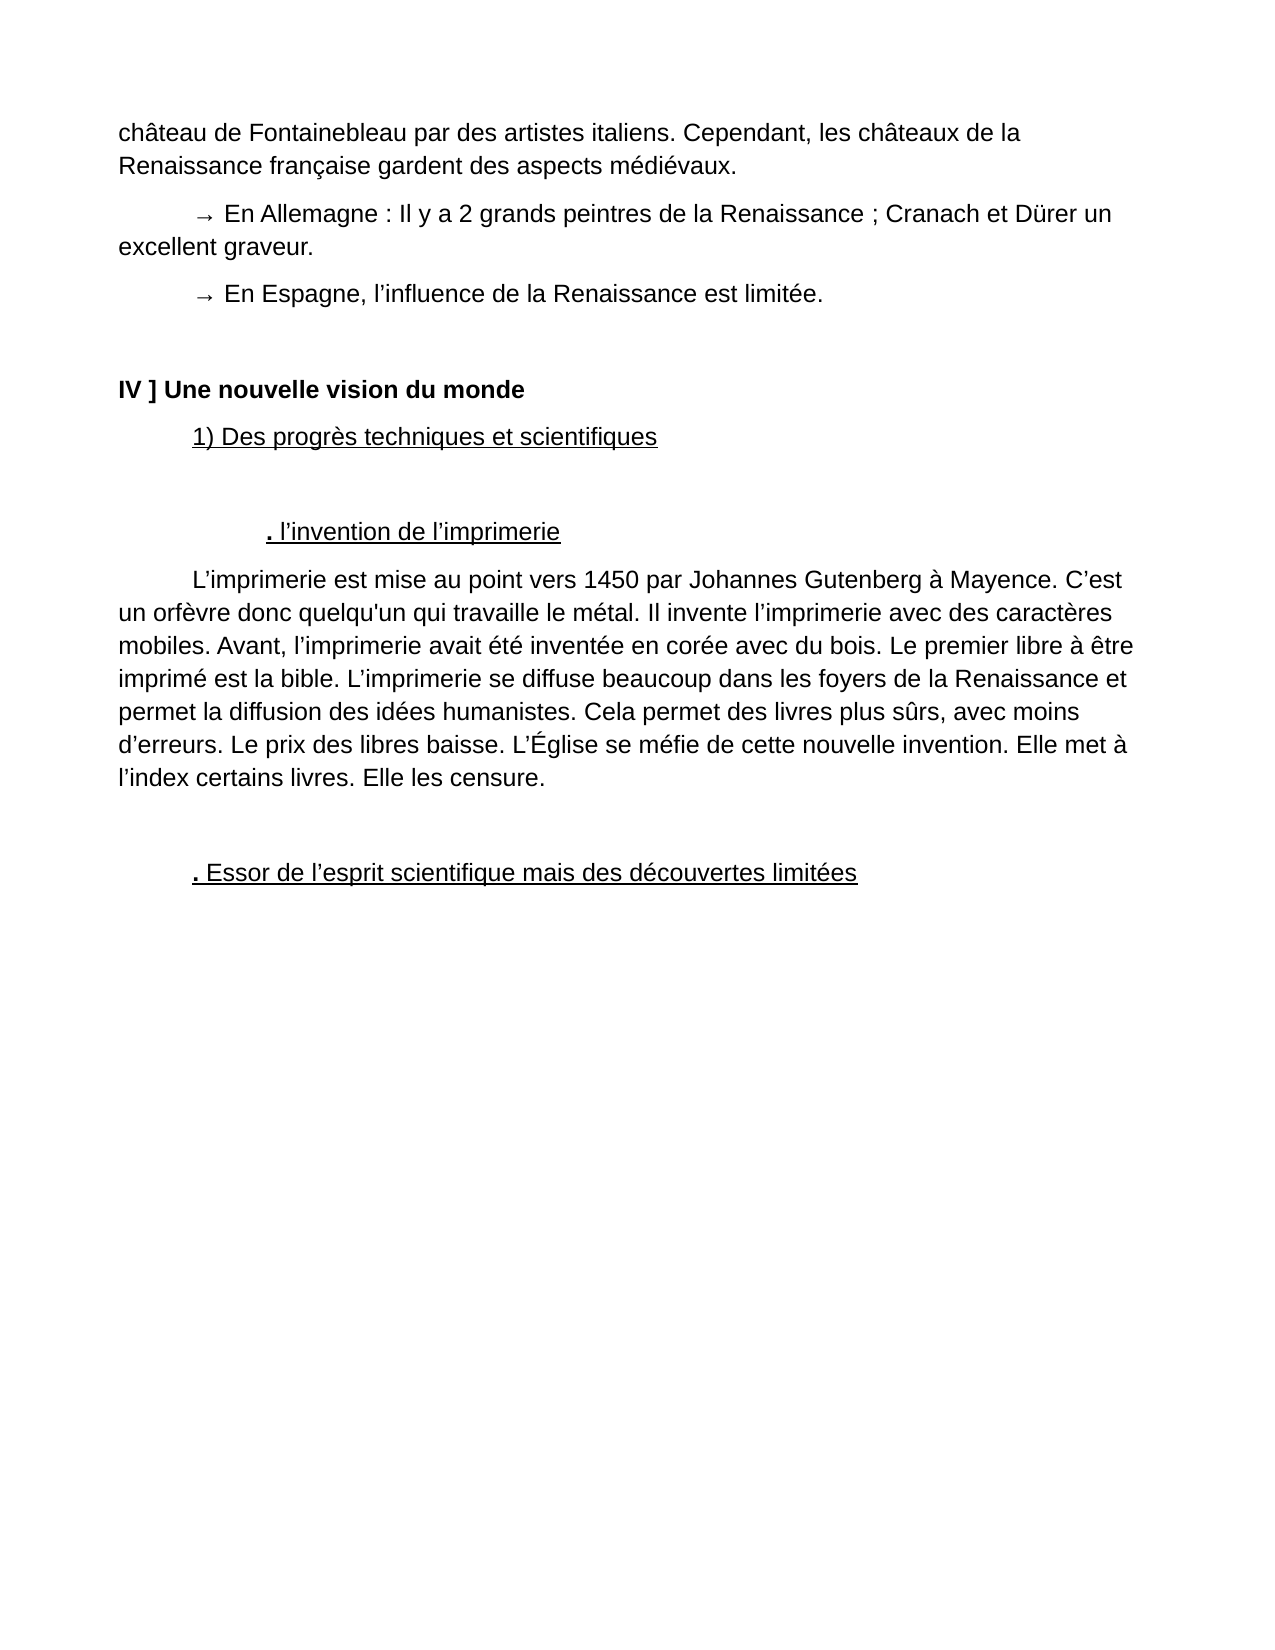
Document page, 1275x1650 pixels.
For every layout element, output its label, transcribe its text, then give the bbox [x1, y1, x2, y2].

text 1) Des progrès techniques et scientifiques [118, 422, 1157, 451]
text → En Espagne, l’influence de la Renaissance est limitée. [118, 279, 1157, 308]
text . l’invention de l’imprimerie [118, 517, 1157, 546]
text IV ] Une nouvelle vision du monde [118, 374, 1157, 403]
text → En Allemagne : Il y a 2 grands peintres de la Renaissance ; Cranach et Dürer un excellent graveur. [118, 199, 1157, 261]
text L’imprimerie est mise au point vers 1450 par Johannes Gutenberg à Mayence. C’est un orfèvre donc quelqu'un qui travaille le métal. Il invente l’imprimerie avec des caractères mobiles. Avant, l’imprimerie avait été inventée en corée avec du bois. Le premier libre à être imprimé est la bible. L’imprimerie se diffuse beaucoup dans les foyers de la Renaissance et permet la diffusion des idées humanistes. Cela permet des livres plus sûrs, avec moins d’erreurs. Le prix des libres baisse. L’Église se méfie de cette nouvelle invention. Elle met à l’index certains livres. Elle les censure. [118, 565, 1157, 792]
text . Essor de l’esprit scientifique mais des découvertes limitées [118, 858, 1157, 887]
text château de Fontainebleau par des artistes italiens. Cependant, les châteaux de la Renaissance française gardent des aspects médiévaux. [118, 118, 1157, 180]
